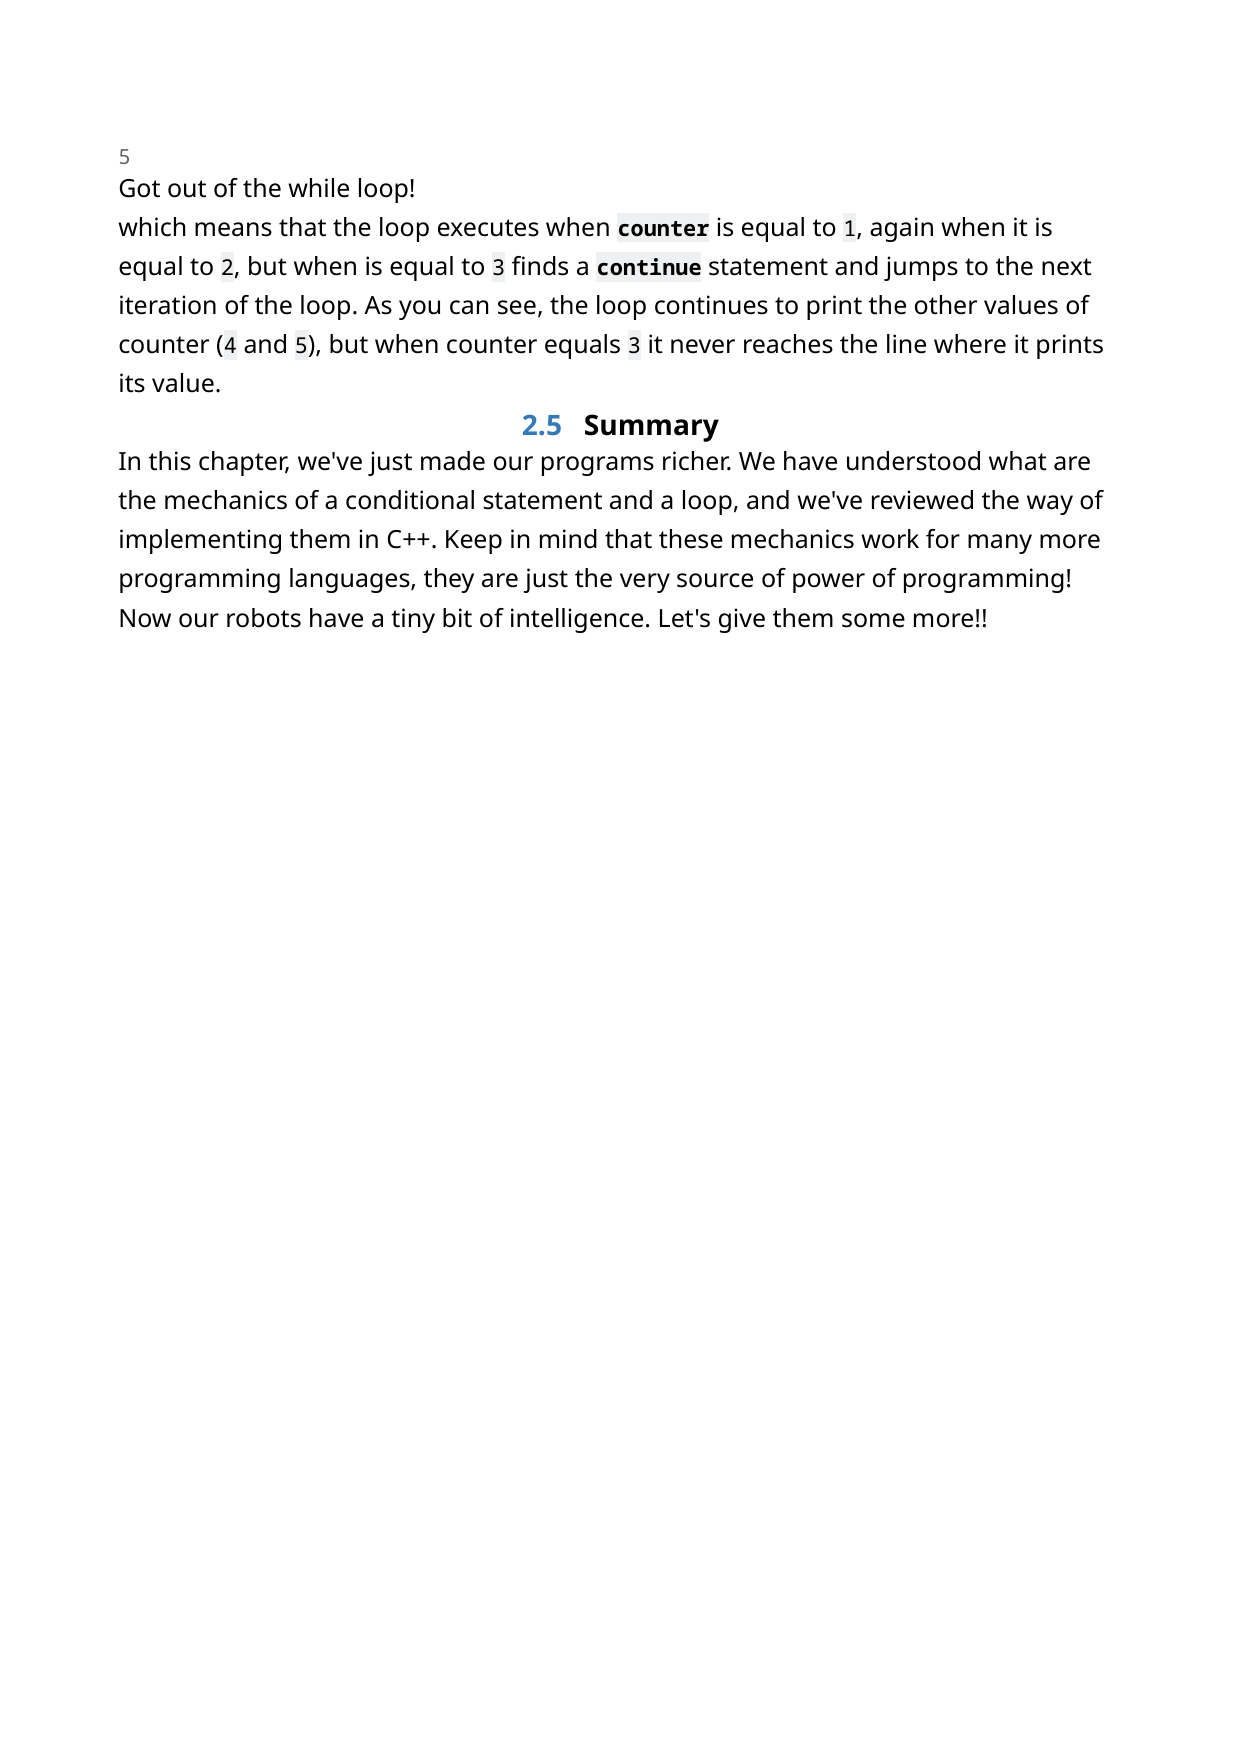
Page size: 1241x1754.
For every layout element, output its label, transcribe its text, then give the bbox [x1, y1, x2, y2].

text In this chapter, we've just made our programs richer. We have understood what are the mechanics of a conditional statement and a loop, and we've reviewed the way of implementing them in C++. Keep in mind that these mechanics work for many more programming languages, they are just the very source of power of programming! [118, 443, 1122, 595]
text 5 [118, 142, 1122, 170]
subtitle 2.5 Summary [118, 405, 1122, 443]
text Now our robots have a tiny bit of intelligence. Let's give them some more!! [118, 600, 1122, 634]
text Got out of the while loop! [118, 170, 1122, 204]
text which means that the loop executes when counter is equal to 1, again when it is equal to 2, but when is equal to 3 finds a continue statement and jumps to the next iteration of the loop. As you can see, the loop continues to print the other values of counter (4 and 5), but when counter equals 3 it never reaches the line where it prints its value. [118, 209, 1122, 400]
